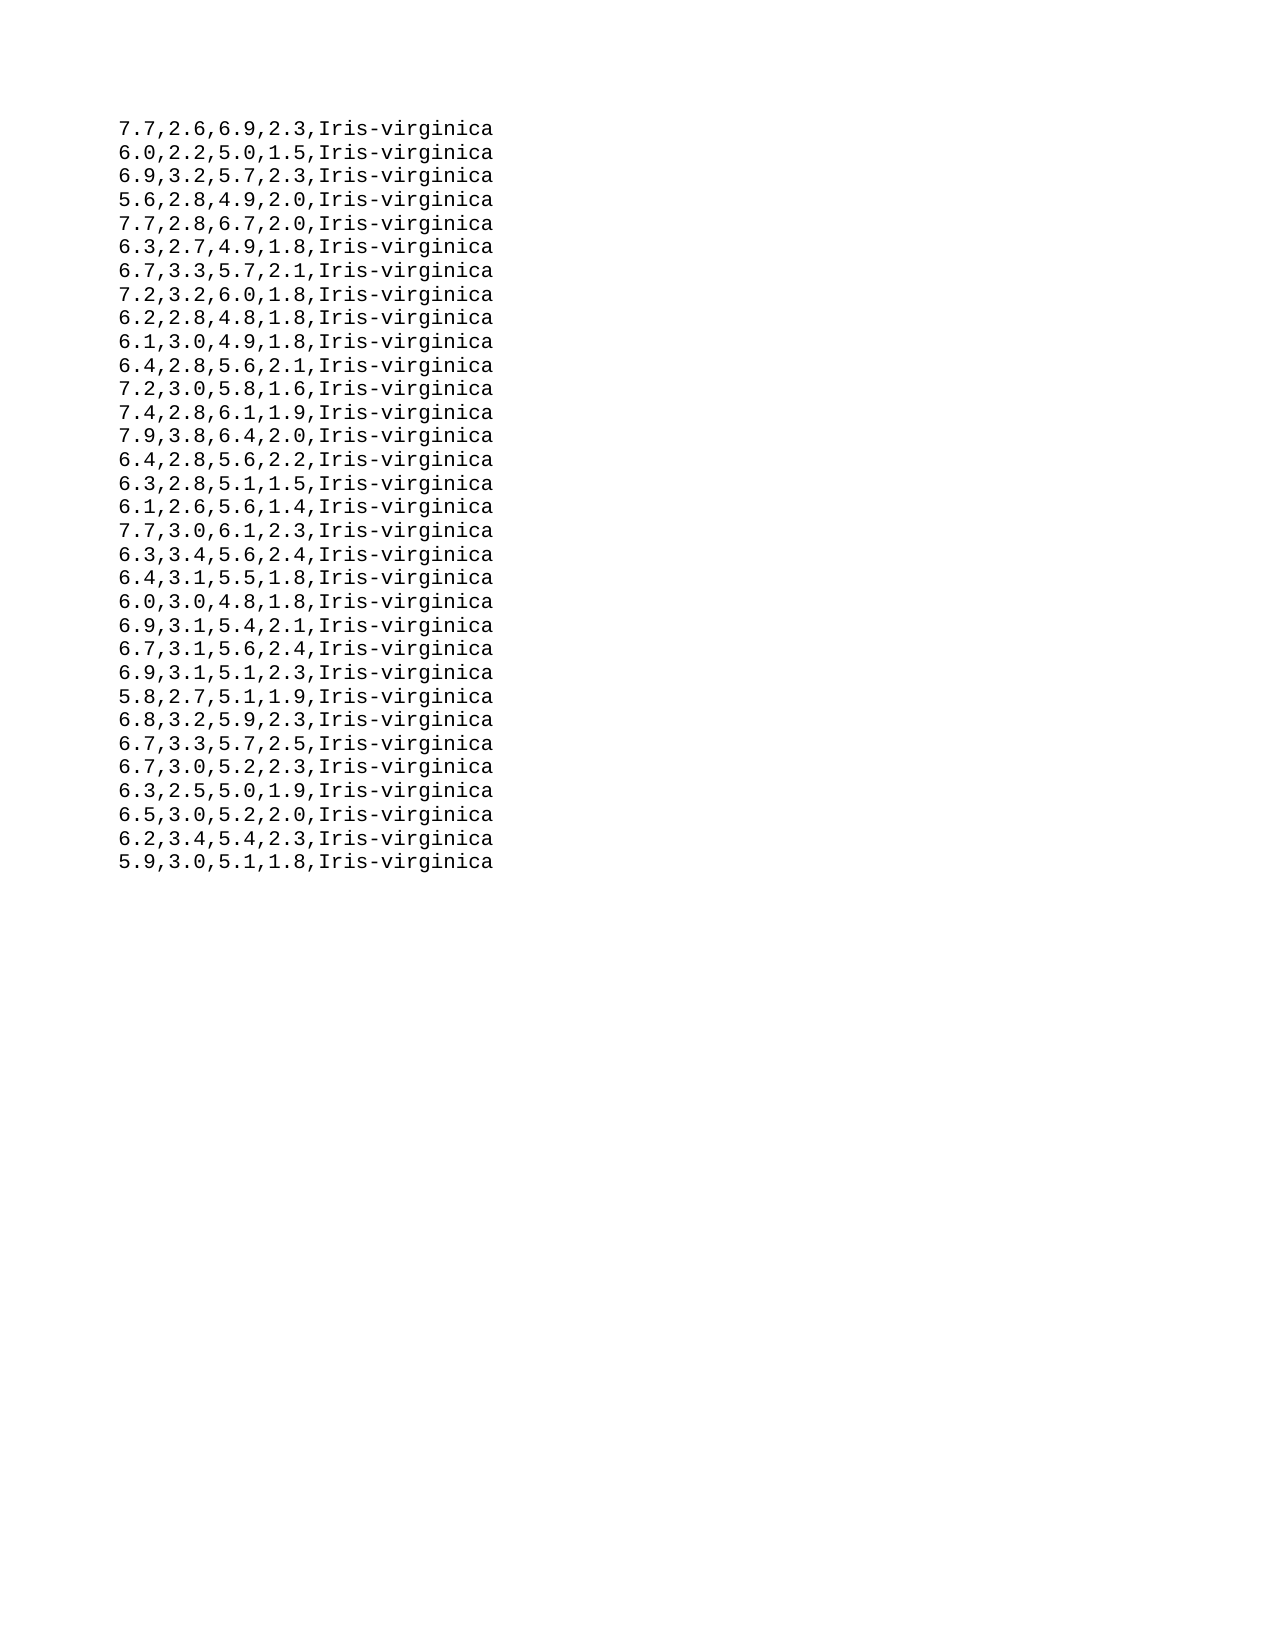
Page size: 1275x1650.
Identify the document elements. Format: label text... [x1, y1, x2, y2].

text 6.8,3.2,5.9,2.3,Iris-virginica [118, 709, 1157, 733]
text 6.7,3.1,5.6,2.4,Iris-virginica [118, 638, 1157, 662]
text 6.4,2.8,5.6,2.1,Iris-virginica [118, 354, 1157, 378]
text 6.3,2.8,5.1,1.5,Iris-virginica [118, 473, 1157, 496]
text 6.9,3.2,5.7,2.3,Iris-virginica [118, 165, 1157, 189]
text 6.3,2.7,4.9,1.8,Iris-virginica [118, 236, 1157, 260]
text 7.4,2.8,6.1,1.9,Iris-virginica [118, 402, 1157, 426]
text 7.2,3.2,6.0,1.8,Iris-virginica [118, 284, 1157, 307]
text 6.1,2.6,5.6,1.4,Iris-virginica [118, 496, 1157, 520]
text 6.1,3.0,4.9,1.8,Iris-virginica [118, 331, 1157, 354]
text 6.4,3.1,5.5,1.8,Iris-virginica [118, 567, 1157, 591]
text 6.9,3.1,5.4,2.1,Iris-virginica [118, 615, 1157, 638]
text 6.2,3.4,5.4,2.3,Iris-virginica [118, 827, 1157, 851]
text 6.7,3.3,5.7,2.1,Iris-virginica [118, 260, 1157, 284]
text 6.9,3.1,5.1,2.3,Iris-virginica [118, 662, 1157, 686]
text 5.8,2.7,5.1,1.9,Iris-virginica [118, 686, 1157, 709]
text 7.7,3.0,6.1,2.3,Iris-virginica [118, 520, 1157, 544]
text 6.5,3.0,5.2,2.0,Iris-virginica [118, 804, 1157, 827]
text 6.0,3.0,4.8,1.8,Iris-virginica [118, 591, 1157, 615]
text 6.7,3.0,5.2,2.3,Iris-virginica [118, 757, 1157, 780]
text 6.3,2.5,5.0,1.9,Iris-virginica [118, 780, 1157, 804]
text 7.9,3.8,6.4,2.0,Iris-virginica [118, 426, 1157, 449]
text 6.7,3.3,5.7,2.5,Iris-virginica [118, 733, 1157, 757]
text 5.9,3.0,5.1,1.8,Iris-virginica [118, 851, 1157, 875]
text 5.6,2.8,4.9,2.0,Iris-virginica [118, 189, 1157, 213]
text 6.0,2.2,5.0,1.5,Iris-virginica [118, 142, 1157, 165]
text 7.7,2.6,6.9,2.3,Iris-virginica [118, 118, 1157, 142]
text 6.2,2.8,4.8,1.8,Iris-virginica [118, 307, 1157, 331]
text 6.4,2.8,5.6,2.2,Iris-virginica [118, 449, 1157, 473]
text 7.7,2.8,6.7,2.0,Iris-virginica [118, 213, 1157, 236]
text 7.2,3.0,5.8,1.6,Iris-virginica [118, 378, 1157, 402]
text 6.3,3.4,5.6,2.4,Iris-virginica [118, 544, 1157, 567]
